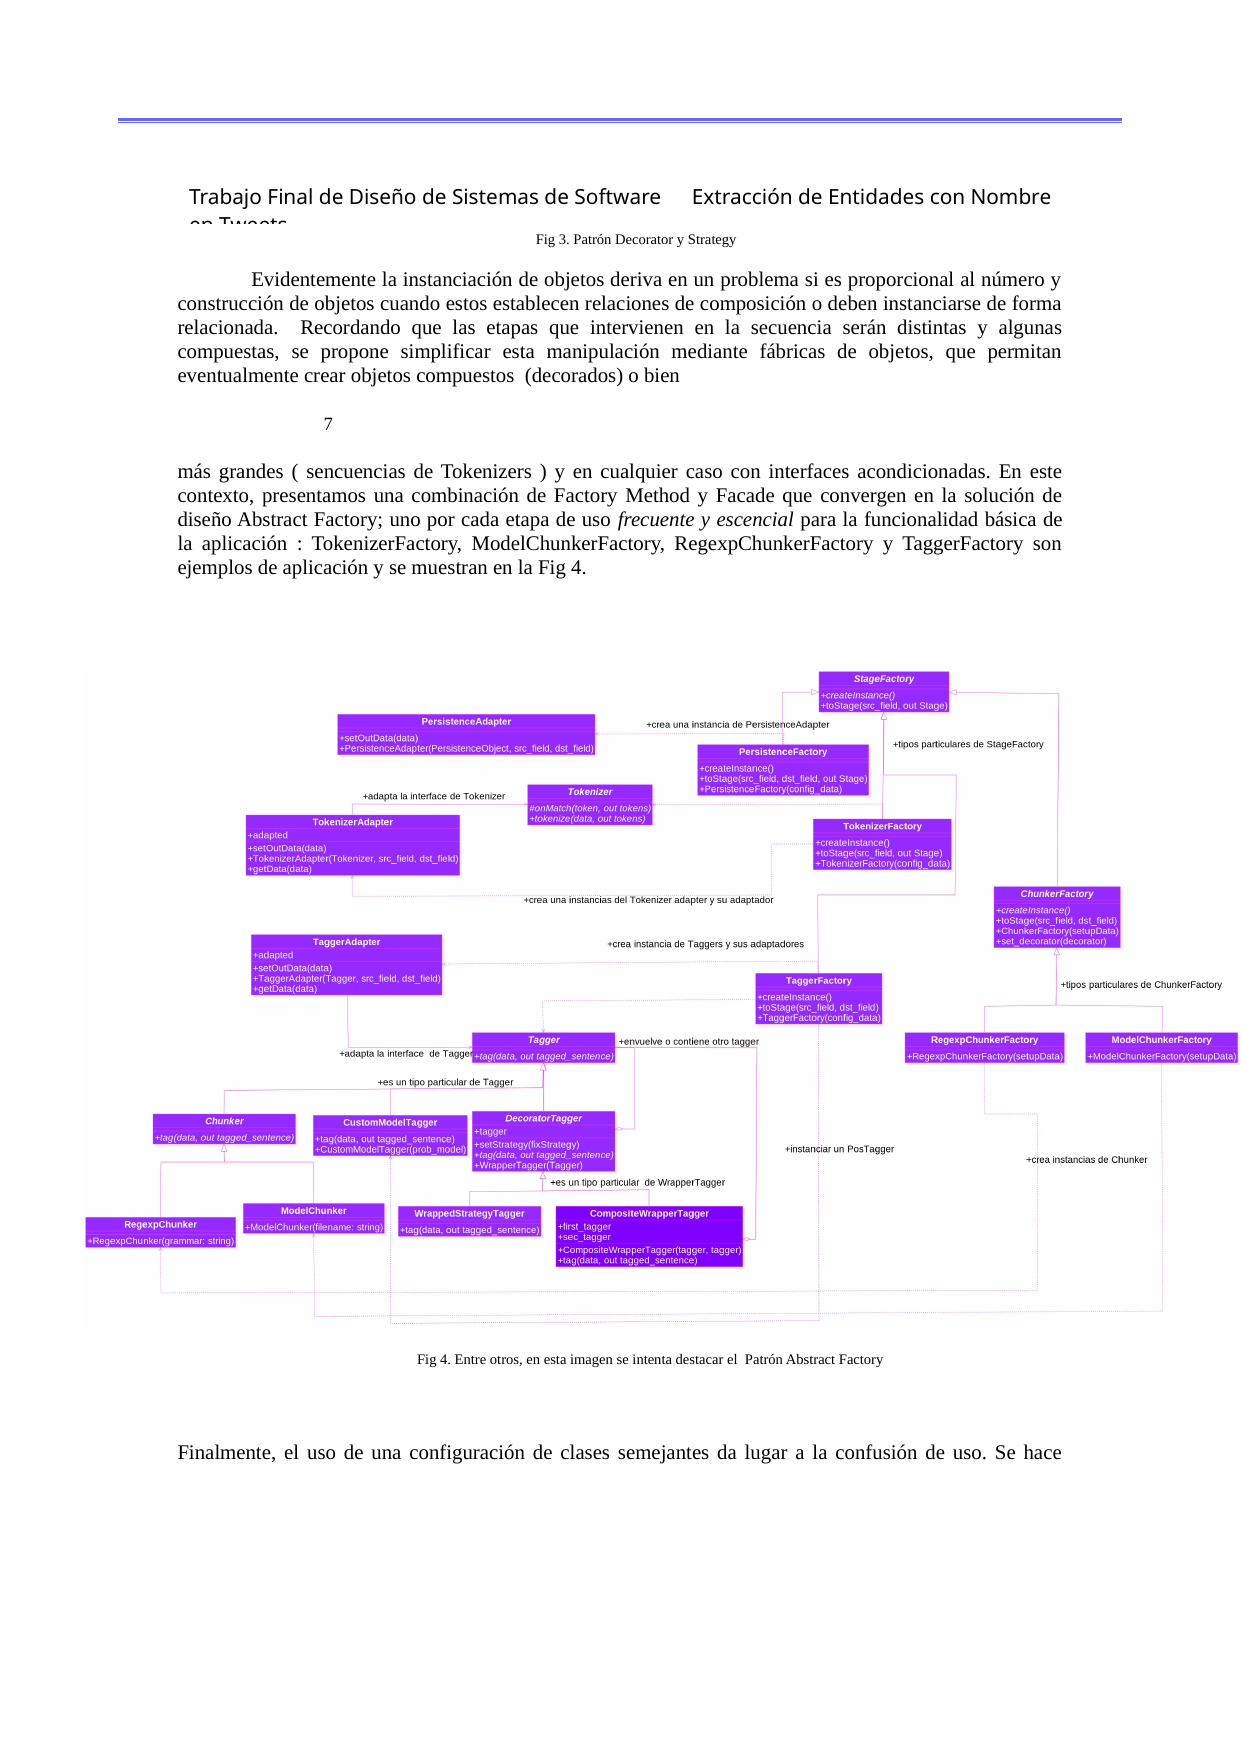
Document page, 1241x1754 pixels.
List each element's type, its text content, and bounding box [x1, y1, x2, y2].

text Fig 3. Patrón Decorator y Strategy [177, 223, 1063, 250]
text 7 [177, 387, 1063, 459]
text más grandes ( sencuencias de Tokenizers ) y en cualquier caso con interfaces acondicionadas. En este contexto, presentamos una combinación de Factory Method y Facade que convergen en la solución de diseño Abstract Factory; uno por cada etapa de uso frecuente y escencial para la funcionalidad básica de la aplicación : TokenizerFactory, ModelChunkerFactory, RegexpChunkerFactory y TaggerFactory son ejemplos de aplicación y se muestran en la Fig 4. [177, 459, 1063, 579]
text Finalmente, el uso de una configuración de clases semejantes da lugar a la confusión de uso. Se hace necesario proveer un nivel de abstracción más alto para acceder a toda la funcionalidad de manera más simple y memorable al momento de dar un uso concreto. El desenlace de esta problemática propone el uso del patrón Facade, en este escenario es NeritFacade; a través de esta fachada es posible configurar el toda la funcionalidad del Pipeline de una manera más sencilla. A esta altura, se presenta el diagrama de clases final de NERIT. [177, 1440, 1063, 1464]
text Evidentemente la instanciación de objetos deriva en un problema si es proporcional al número y construcción de objetos cuando estos establecen relaciones de composición o deben instanciarse de forma relacionada. Recordando que las etapas que intervienen en la secuencia serán distintas y algunas compuestas, se propone simplificar esta manipulación mediante fábricas de objetos, que permitan eventualmente crear objetos compuestos (decorados) o bien [177, 267, 1063, 387]
picture [82, 668, 1240, 1327]
text Fig 4. Entre otros, en esta imagen se intenta destacar el Patrón Abstract Factory [177, 1351, 1063, 1368]
